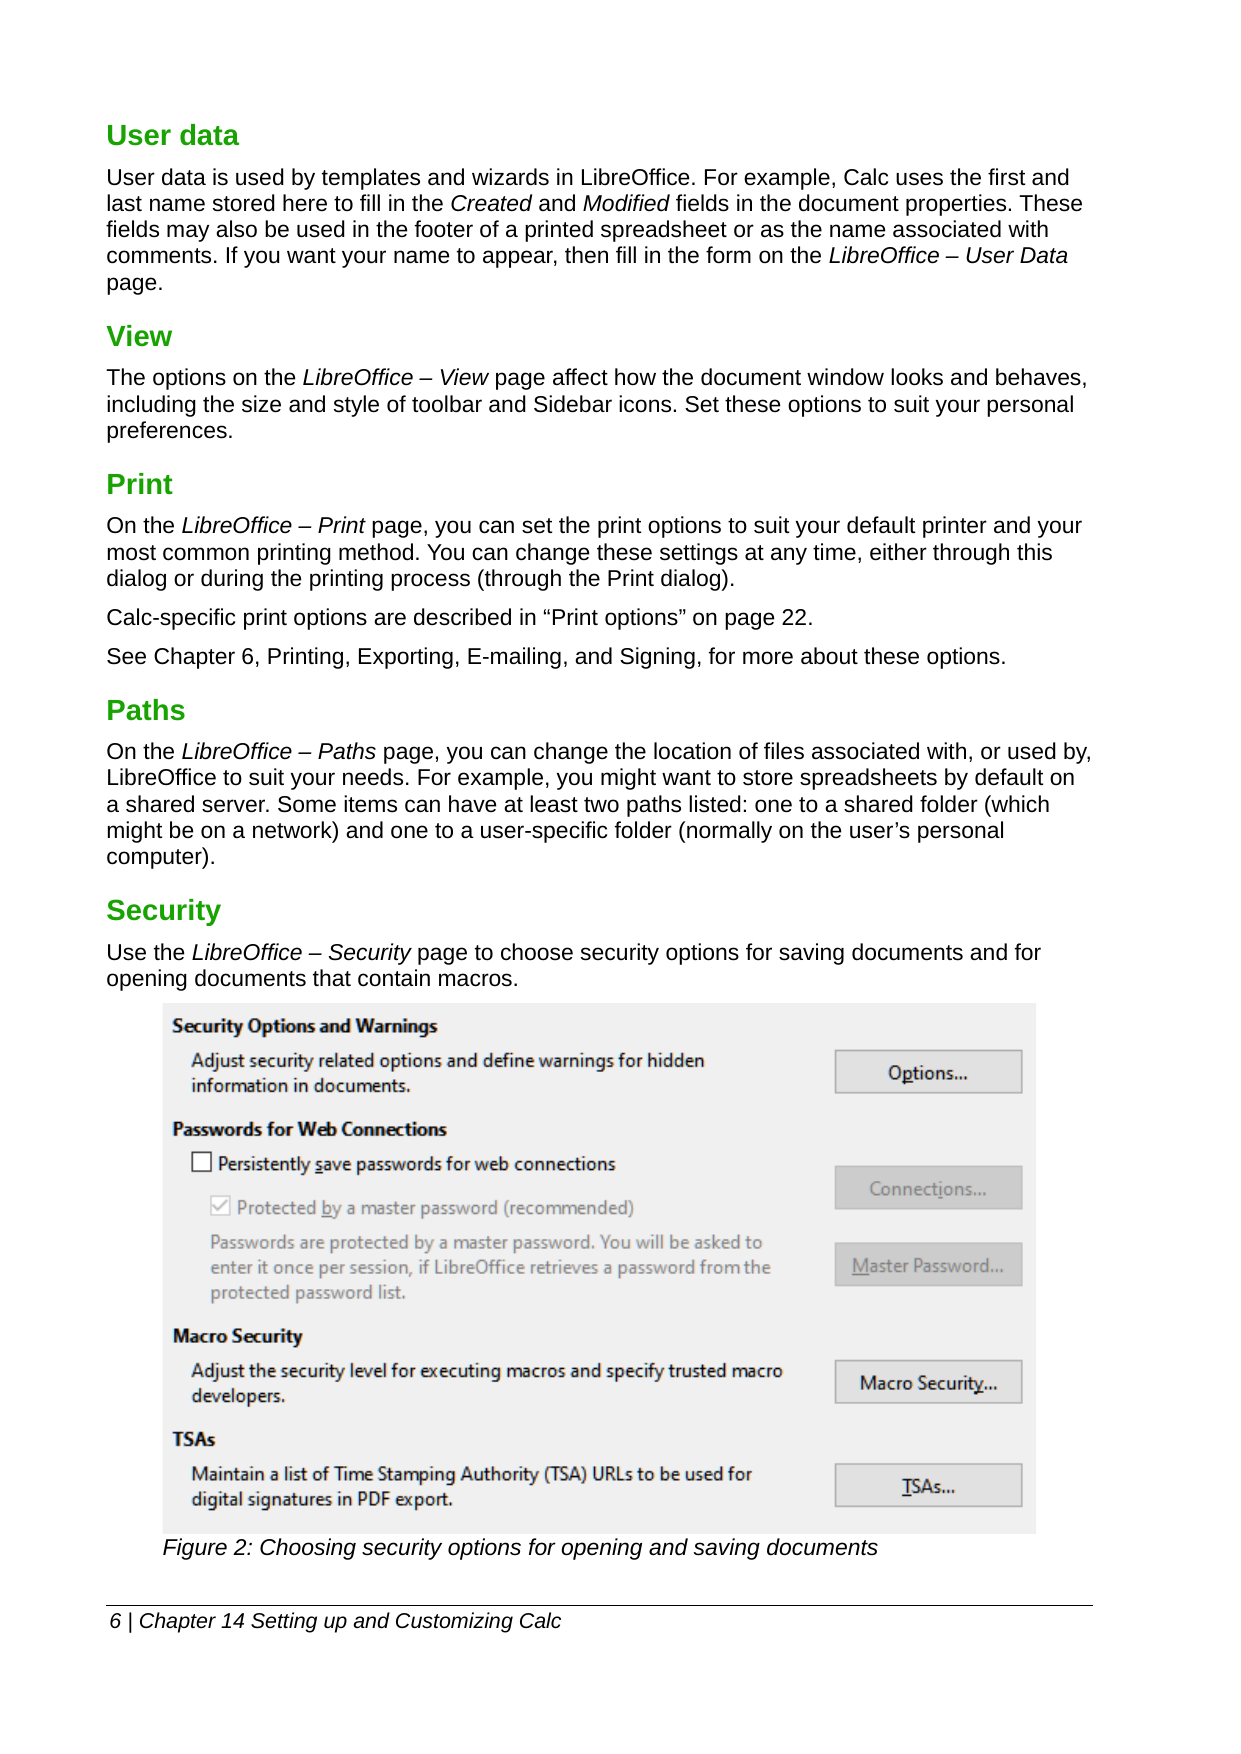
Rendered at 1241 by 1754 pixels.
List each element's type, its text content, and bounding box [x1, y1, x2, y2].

text The options on the LibreOffice – View page affect how the document window looks and behaves, including the size and style of toolbar and Sidebar icons. Set these options to suit your personal preferences. [106, 364, 1093, 443]
subtitle Security [106, 893, 1093, 927]
text On the LibreOffice – Paths page, you can change the location of files associated with, or used by, LibreOffice to suit your needs. For example, you might want to store spreadsheets by default on a shared server. Some items can have at least two paths listed: one to a shared folder (which might be on a network) and one to a user-specific folder (normally on the user’s personal computer). [106, 738, 1093, 870]
subtitle View [106, 319, 1093, 352]
list User data is used by templates and wizards in LibreOffice. For example, Calc uses the first and last name stored here to fill in the Created and Modified fields in the document properties. These fields may also be used in the footer of a printed spreadsheet or as the name associated with comments. If you want your name to appear, then fill in the form on the LibreOffice – User Data page. [106, 163, 1093, 295]
subtitle Paths [106, 693, 1093, 726]
text On the LibreOffice – Print page, you can set the print options to suit your default printer and your most common printing method. You can change these settings at any time, either through this dialog or during the printing process (through the Print dialog). [106, 512, 1093, 591]
text See Chapter 6, Printing, Exporting, E-mailing, and Signing, for more about these options. [106, 643, 1093, 669]
subtitle User data [106, 118, 1093, 152]
picture [162, 1003, 1037, 1534]
subtitle Print [106, 467, 1093, 500]
text Calc-specific print options are described in “Print options” on page 22. [106, 604, 1093, 630]
text Use the LibreOffice – Security page to choose security options for saving documents and for opening documents that contain macros. [106, 939, 1093, 991]
text Figure 2: Choosing security options for opening and saving documents [162, 1534, 1036, 1560]
